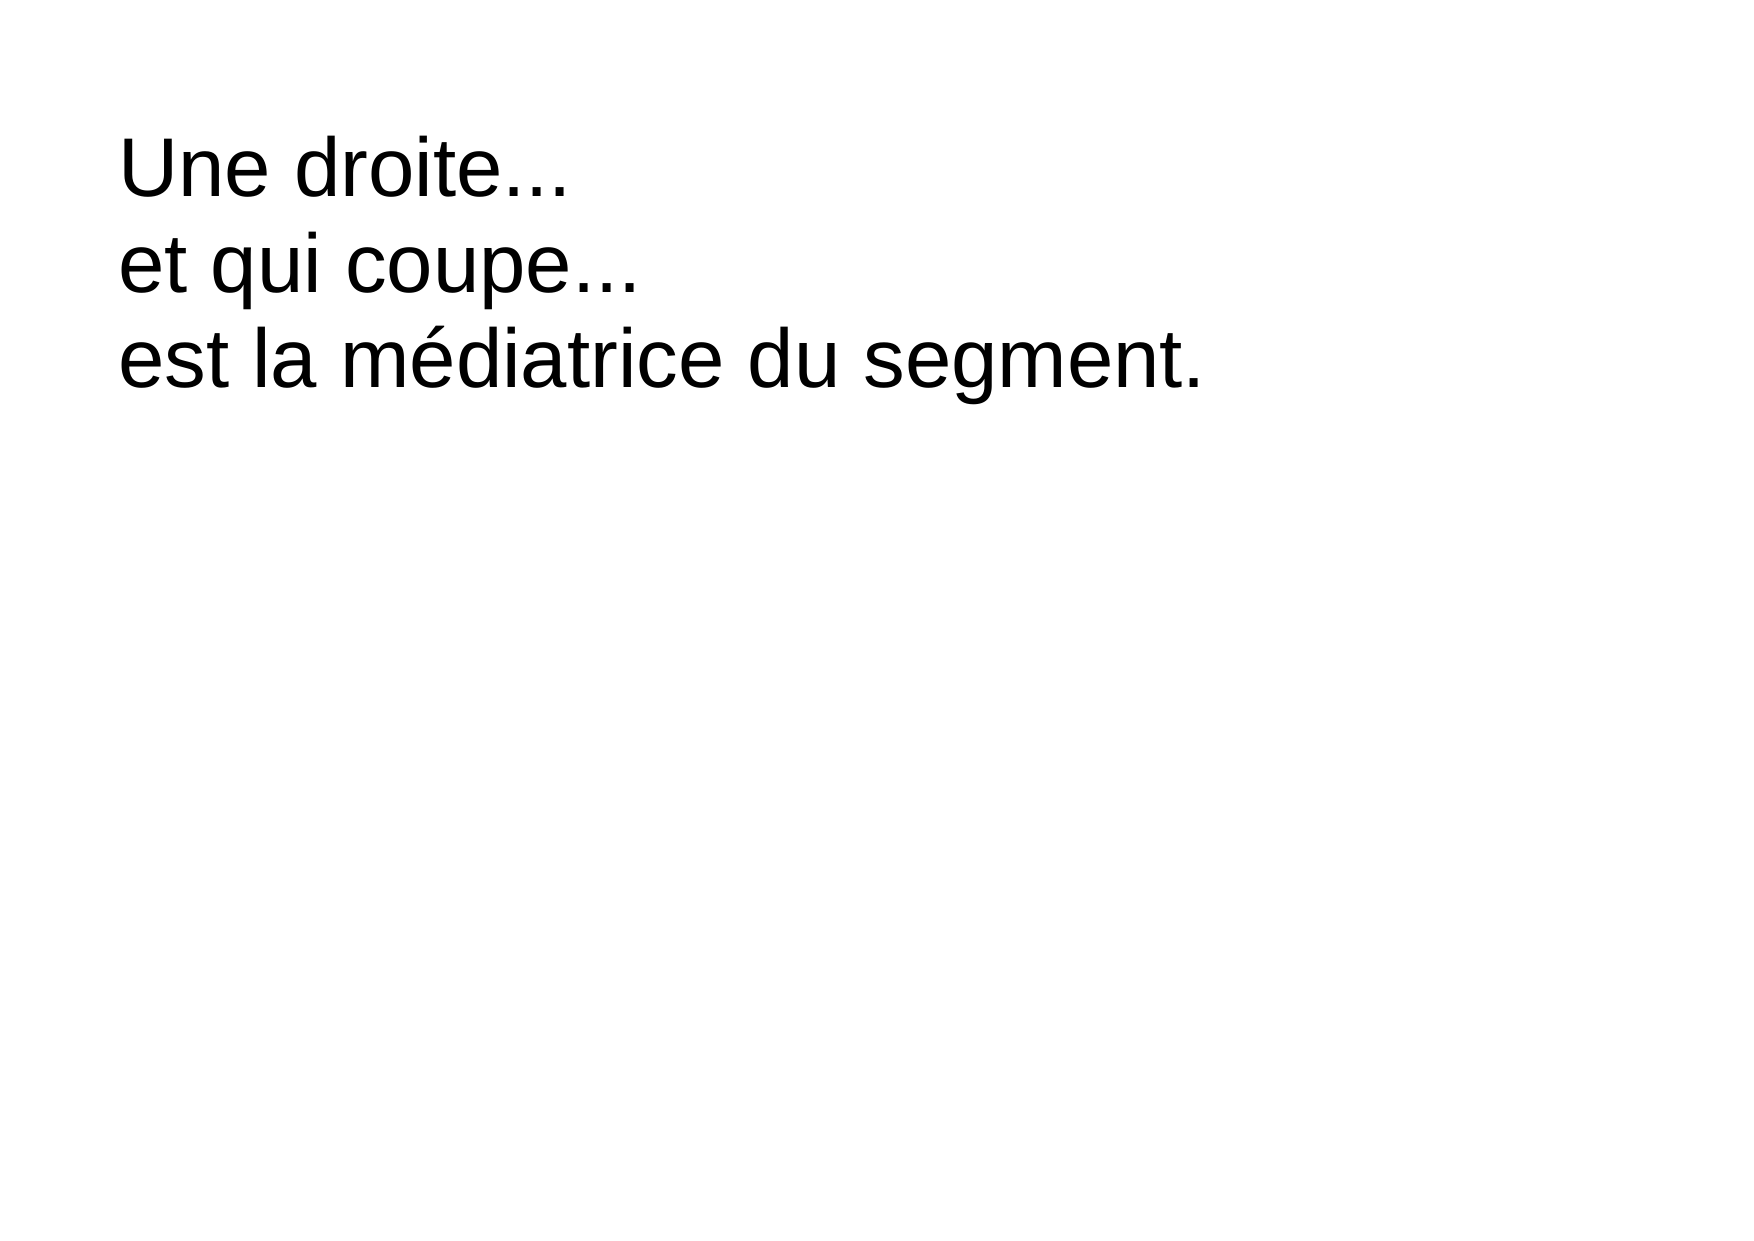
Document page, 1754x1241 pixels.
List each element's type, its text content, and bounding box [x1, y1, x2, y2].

text Une droite... [118, 118, 1636, 214]
text et qui coupe... [118, 214, 1636, 310]
text est la médiatrice du segment. [118, 310, 1636, 406]
